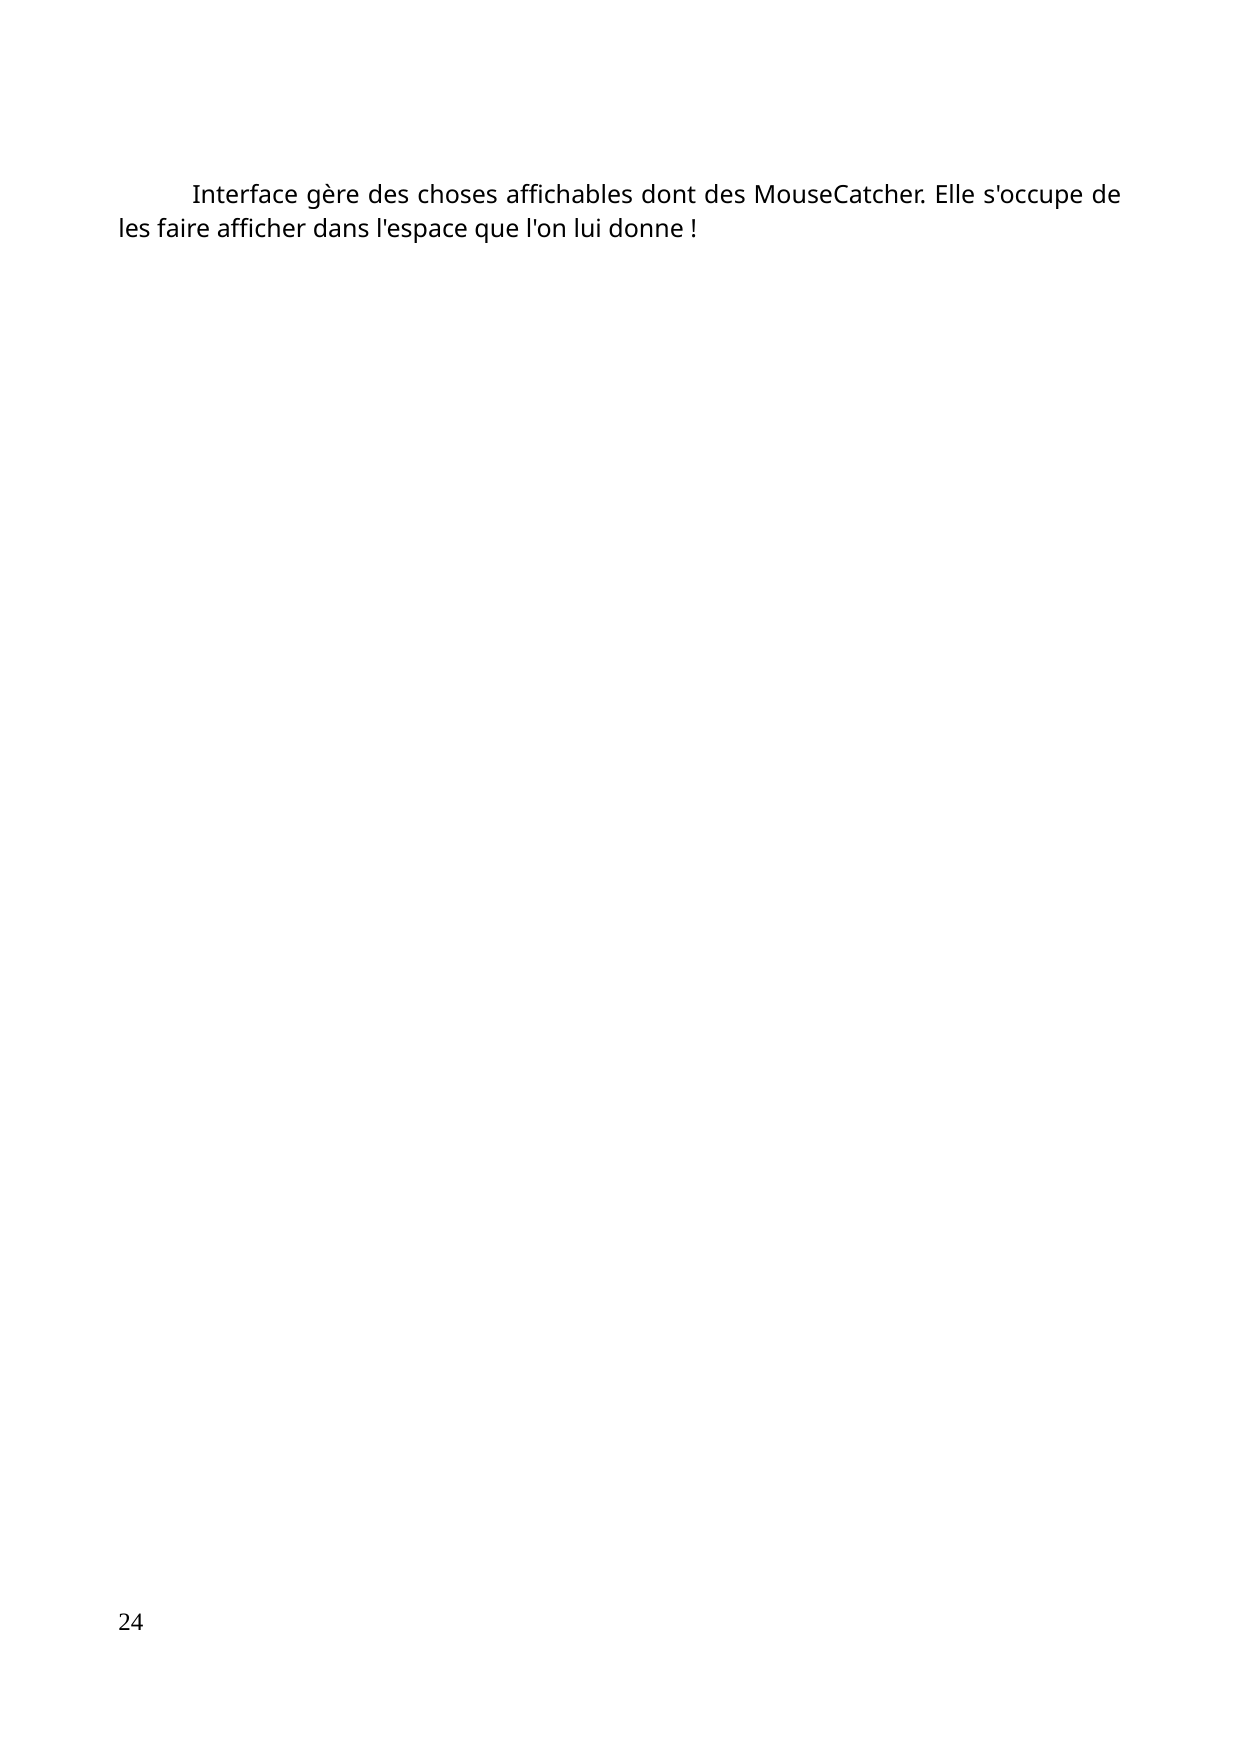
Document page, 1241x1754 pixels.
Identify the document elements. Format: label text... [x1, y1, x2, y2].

text Interface gère des choses affichables dont des MouseCatcher. Elle s'occupe de les faire afficher dans l'espace que l'on lui donne ! [118, 176, 1122, 244]
